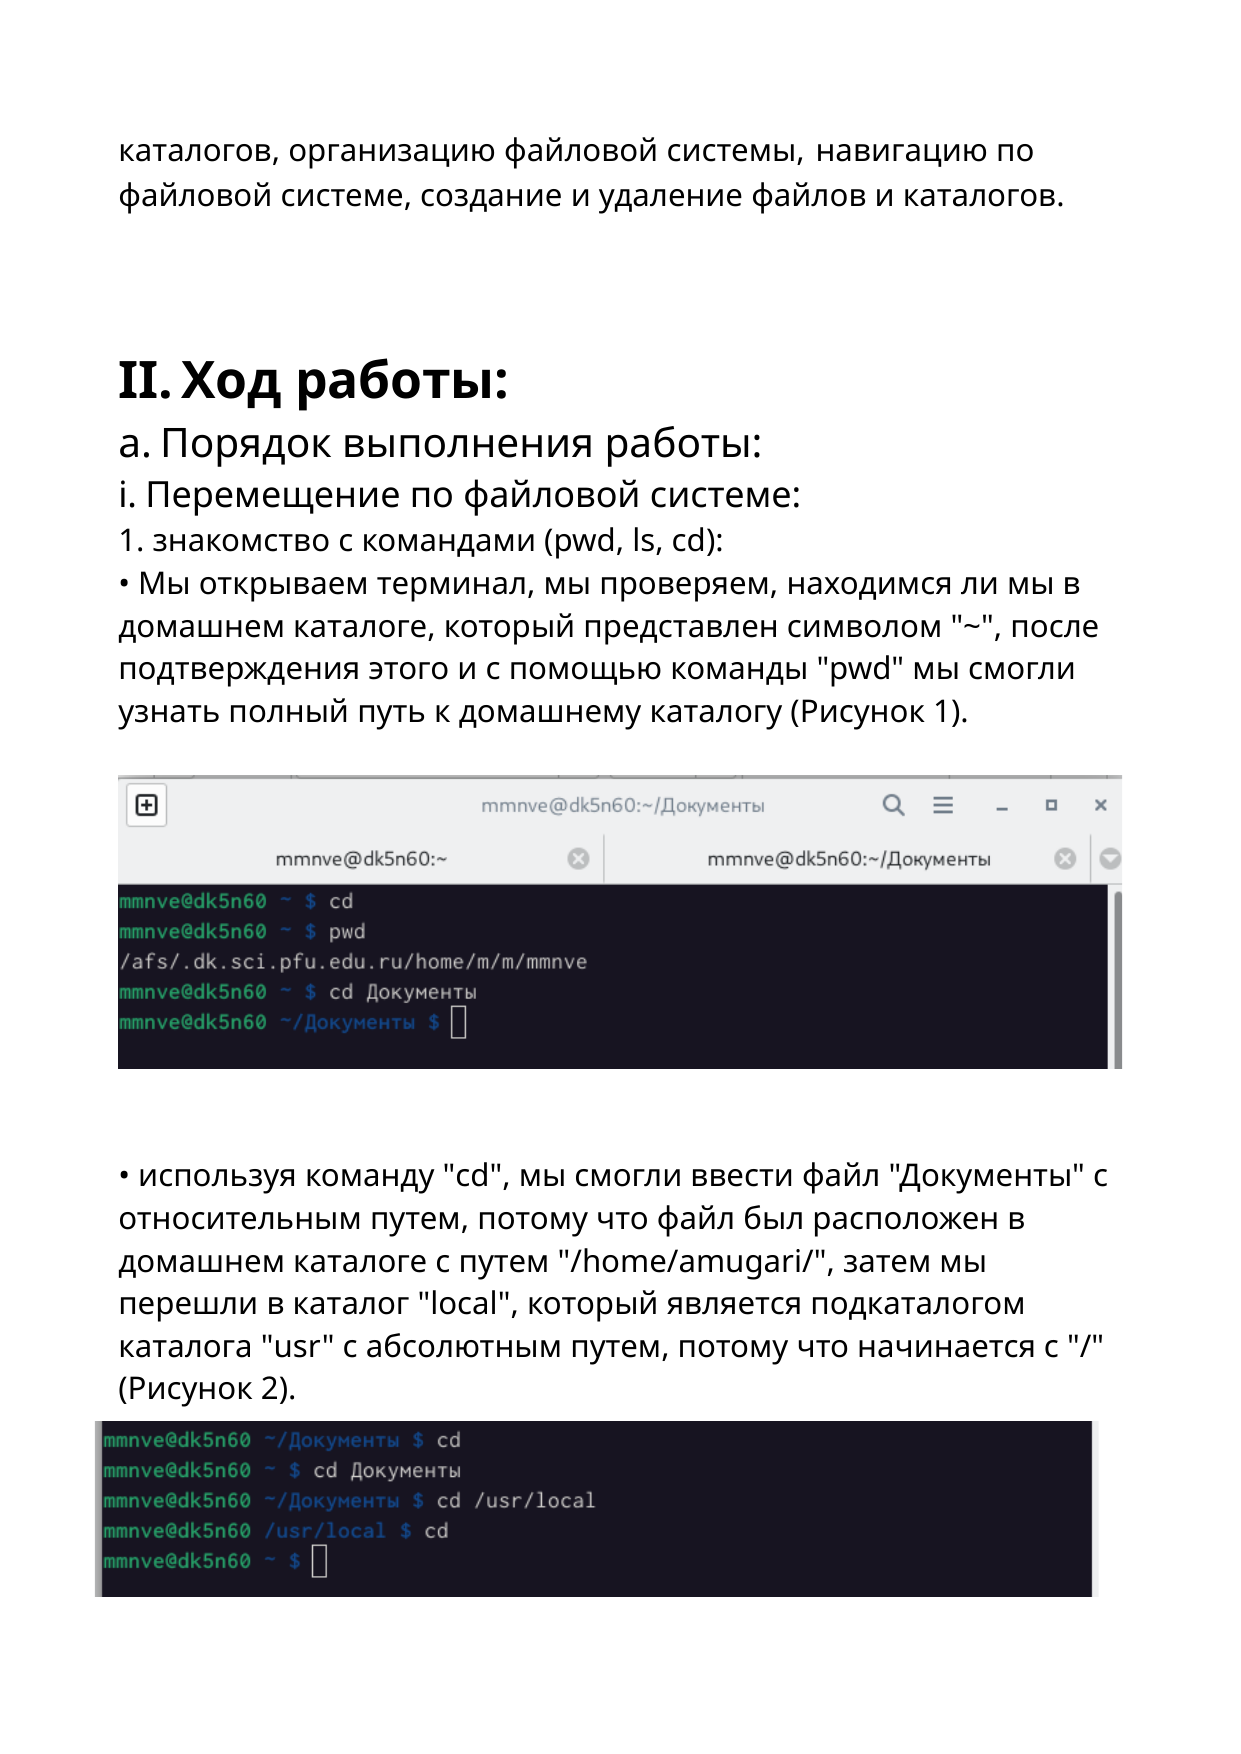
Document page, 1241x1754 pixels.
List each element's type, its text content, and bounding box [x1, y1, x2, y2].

picture [94, 1421, 1099, 1597]
text каталогов, организацию файловой системы, навигацию по файловой системе, создание и удаление файлов и каталогов. [118, 118, 1122, 216]
text II. Ход работы: a. Порядок выполнения работы: i. Перемещение по файловой системе: 1. знакомство с командами (pwd, ls, cd): • Мы открываем терминал, мы проверяем, находимся ли мы в домашнем каталоге, который представлен символом "~", после подтверждения этого и с помощью команды "pwd" мы смогли узнать полный путь к домашнему каталогу (Рисунок 1). [118, 344, 1122, 731]
text • используя команду "cd", мы смогли ввести файл "Документы" с относительным путем, потому что файл был расположен в домашнем каталоге с путем "/home/amugari/", затем мы перешли в каталог "local", который является подкаталогом каталога "usr" с абсолютным путем, потому что начинается с "/" (Рисунок 2). [118, 1153, 1122, 1409]
picture [118, 775, 1123, 1069]
